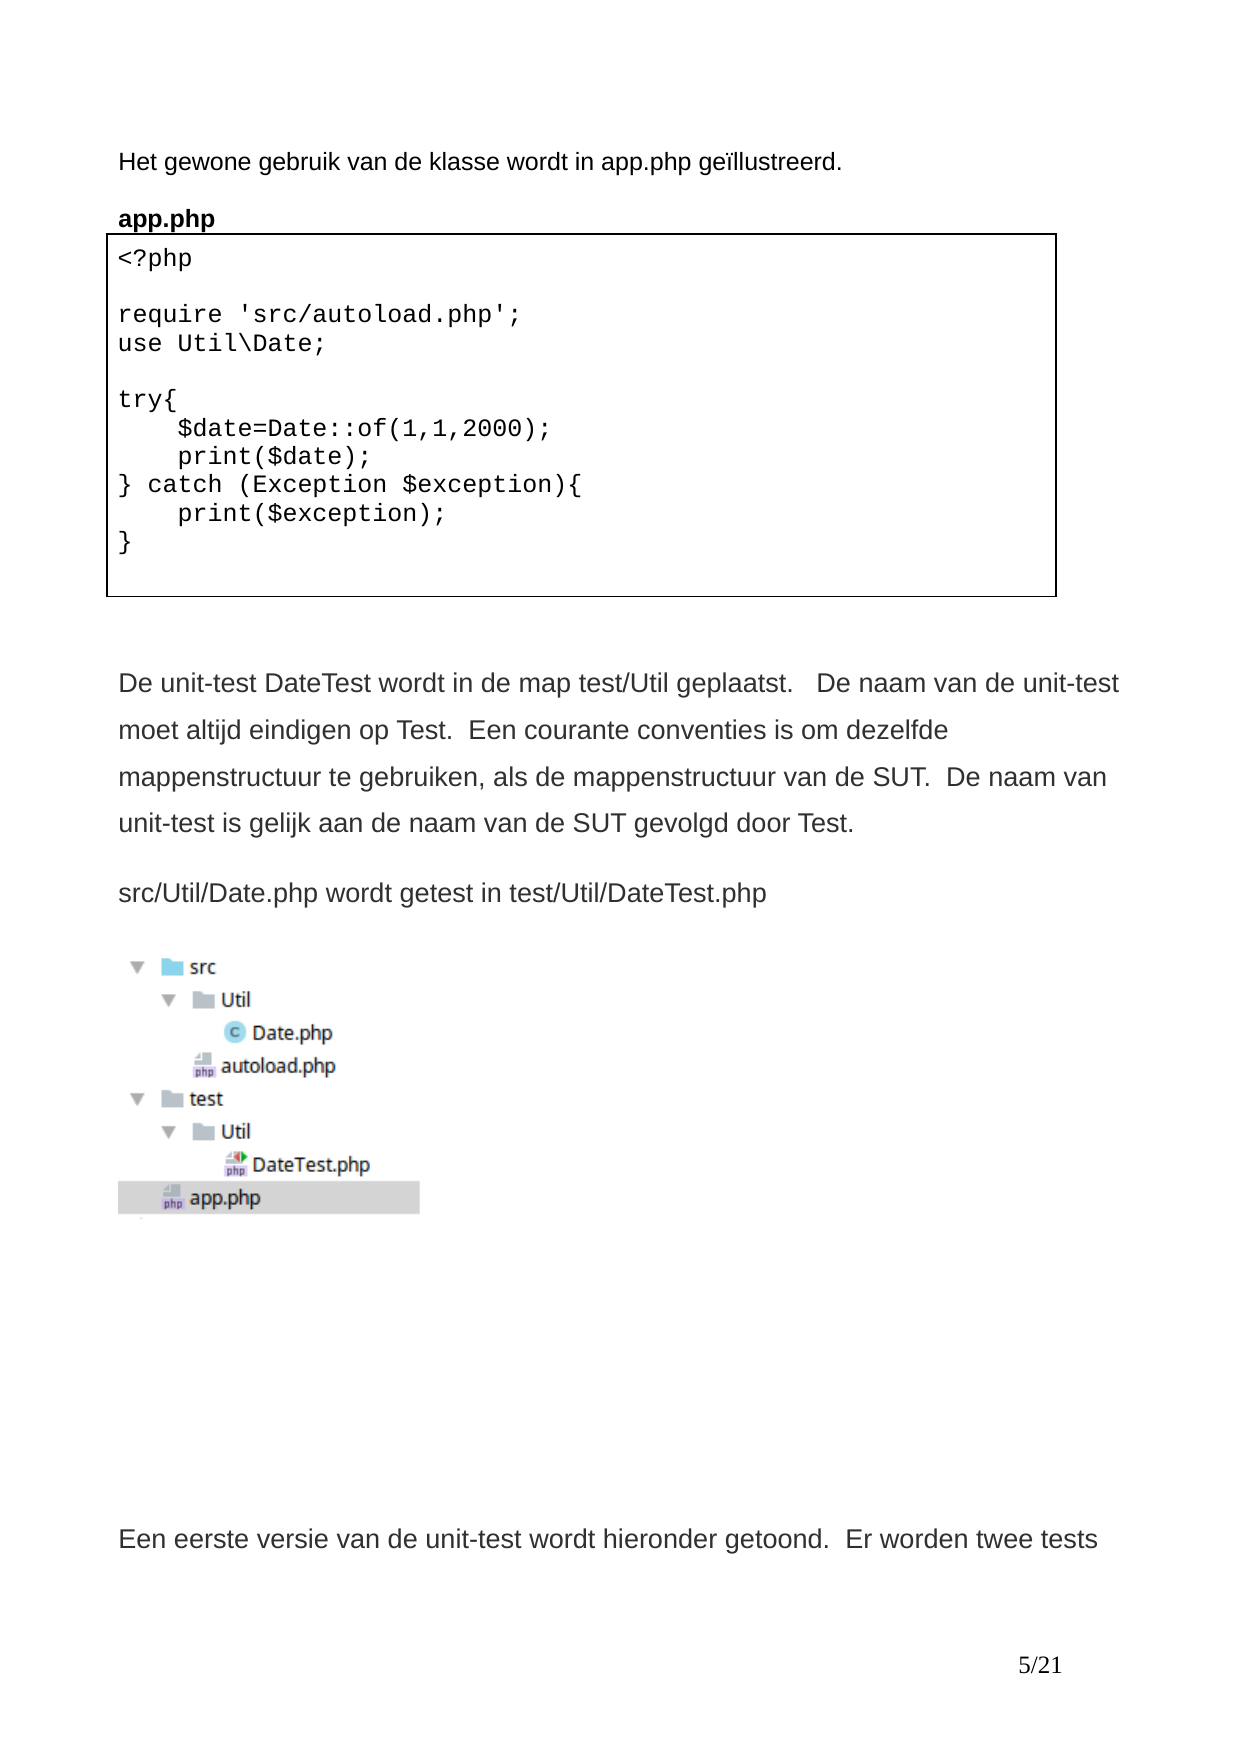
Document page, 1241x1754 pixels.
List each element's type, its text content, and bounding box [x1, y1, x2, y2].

table_header <?php require 'src/autoload.php'; use Util\Date; try{ $date=Date::of(1,1,2000); print($date); } catch (Exception $exception){ print($exception); } [108, 235, 1055, 596]
text Een eerste versie van de unit-test wordt hieronder getoond. Er worden twee tests [118, 1523, 1122, 1554]
text De unit-test DateTest wordt in de map test/Util geplaatst. De naam van de unit-test moet altijd eindigen op Test. Een courante conventies is om dezelfde mappenstructuur te gebruiken, als de mappenstructuur van de SUT. De naam van unit-test is gelijk aan de naam van de SUT gevolgd door Test. [118, 667, 1122, 839]
text src/Util/Date.php wordt getest in test/Util/DateTest.php [118, 877, 1122, 908]
text Het gewone gebruik van de klasse wordt in app.php geïllustreerd. [118, 147, 1122, 176]
text app.php [118, 204, 1122, 233]
picture [118, 947, 420, 1219]
